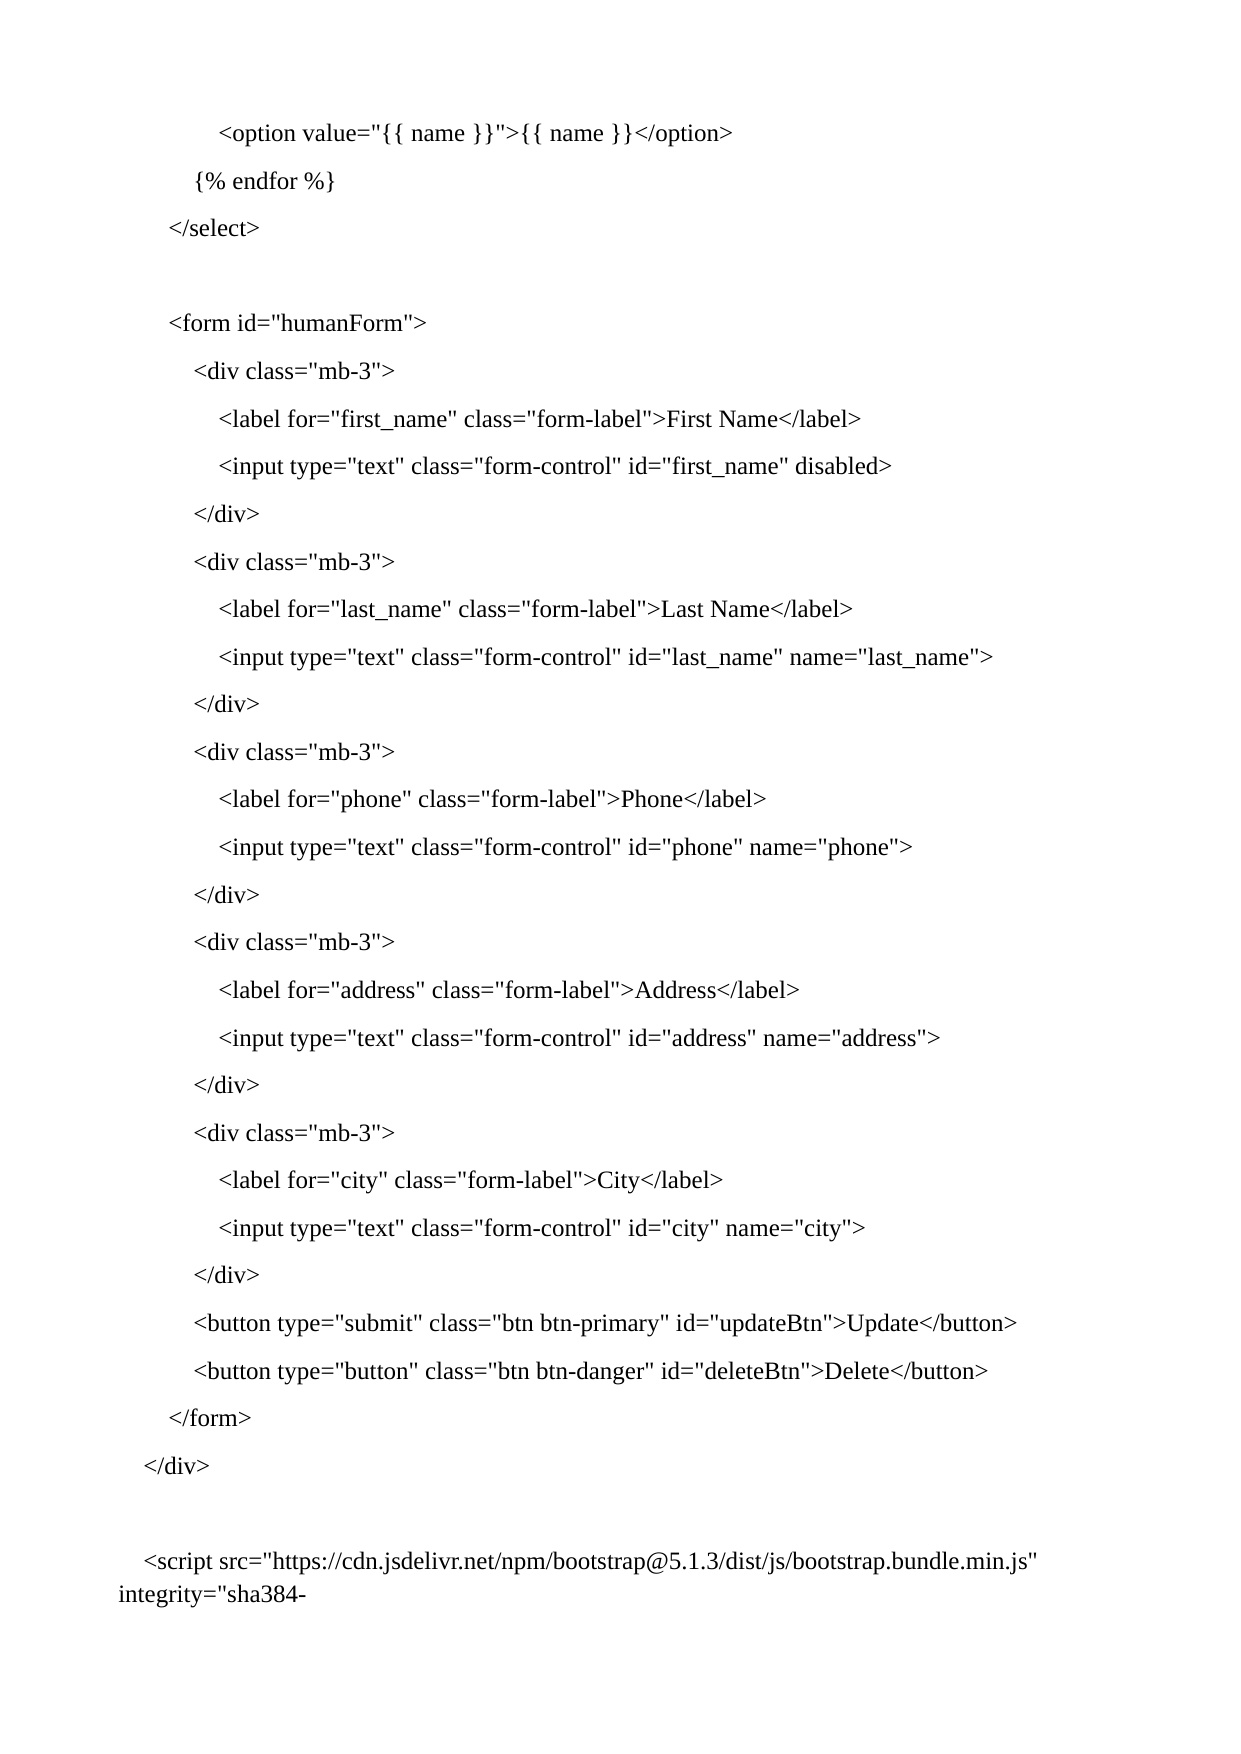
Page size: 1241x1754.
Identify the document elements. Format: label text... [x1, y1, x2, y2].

text </form> [118, 1403, 1122, 1432]
text <input type="text" class="form-control" id="address" name="address"> [118, 1023, 1122, 1051]
text <script src="https://cdn.jsdelivr.net/npm/bootstrap@5.1.3/dist/js/bootstrap.bundle.min.js" integrity="sha384- [118, 1546, 1122, 1608]
text <input type="text" class="form-control" id="first_name" disabled> [118, 451, 1122, 480]
text <div class="mb-3"> [118, 737, 1122, 766]
text <input type="text" class="form-control" id="city" name="city"> [118, 1213, 1122, 1242]
text </div> [118, 689, 1122, 718]
text <button type="button" class="btn btn-danger" id="deleteBtn">Delete</button> [118, 1356, 1122, 1384]
text {% endfor %} [118, 166, 1122, 194]
text <div class="mb-3"> [118, 1118, 1122, 1147]
text </div> [118, 499, 1122, 528]
text <form id="humanForm"> [118, 308, 1122, 337]
text </div> [118, 1451, 1122, 1480]
text <button type="submit" class="btn btn-primary" id="updateBtn">Update</button> [118, 1308, 1122, 1337]
text <option value="{{ name }}">{{ name }}</option> [118, 118, 1122, 147]
text <div class="mb-3"> [118, 356, 1122, 385]
text <label for="phone" class="form-label">Phone</label> [118, 784, 1122, 813]
text <label for="address" class="form-label">Address</label> [118, 975, 1122, 1004]
text <input type="text" class="form-control" id="last_name" name="last_name"> [118, 642, 1122, 671]
text <div class="mb-3"> [118, 547, 1122, 575]
text <label for="last_name" class="form-label">Last Name</label> [118, 594, 1122, 623]
text </div> [118, 1261, 1122, 1289]
text <label for="first_name" class="form-label">First Name</label> [118, 404, 1122, 432]
text <label for="city" class="form-label">City</label> [118, 1165, 1122, 1194]
text <input type="text" class="form-control" id="phone" name="phone"> [118, 832, 1122, 861]
text <div class="mb-3"> [118, 927, 1122, 956]
text </div> [118, 880, 1122, 908]
text </div> [118, 1070, 1122, 1099]
text </select> [118, 213, 1122, 242]
